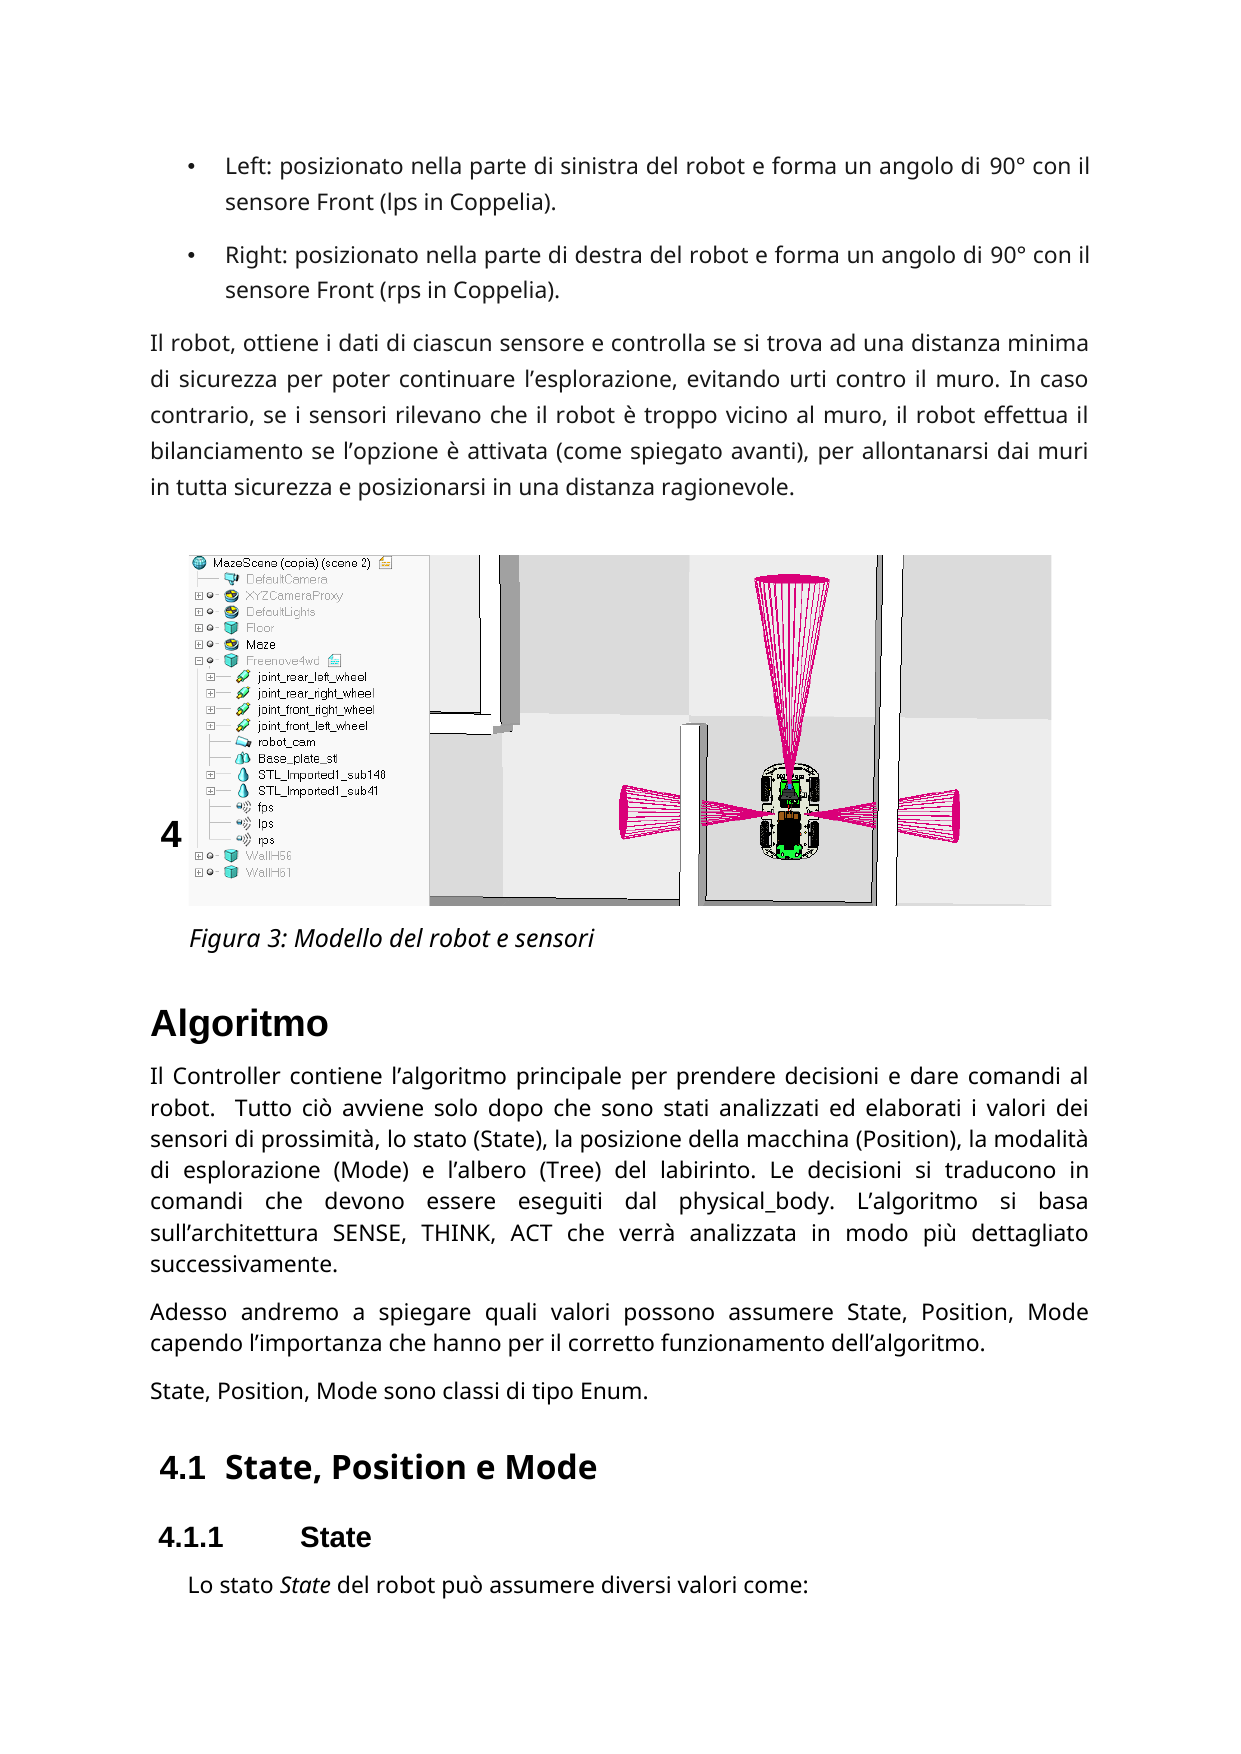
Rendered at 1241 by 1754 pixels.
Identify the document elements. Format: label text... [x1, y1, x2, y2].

subtitle Algoritmo [150, 811, 1090, 1044]
list Lo stato State del robot può assumere diversi valori come: [150, 1569, 1090, 1600]
list Right: posizionato nella parte di destra del robot e forma un angolo di 90° con il sensore Front (rps in Coppelia). [187, 238, 1090, 306]
picture [188, 555, 1052, 906]
text State, Position, Mode sono classi di tipo Enum. [150, 1375, 1090, 1406]
text Il robot, ottiene i dati di ciascun sensore e controlla se si trova ad una distanza minima di sicurezza per poter continuare l’esplorazione, evitando urti contro il muro. In caso contrario, se i sensori rilevano che il robot è troppo vicino al muro, il robot effettua il bilanciamento se l’opzione è attivata (come spiegato avanti), per allontanarsi dai muri in tutta sicurezza e posizionarsi in una distanza ragionevole. [150, 327, 1090, 502]
text Adesso andremo a spiegare quali valori possono assumere State, Position, Mode capendo l’importanza che hanno per il corretto funzionamento dell’algoritmo. [150, 1296, 1090, 1358]
subtitle State, Position e Mode [150, 1444, 1090, 1489]
subtitle State [150, 1520, 1090, 1554]
text Figura 3: Modello del robot e sensori [189, 906, 1051, 954]
text Il Controller contiene l’algoritmo principale per prendere decisioni e dare comandi al robot. Tutto ciò avviene solo dopo che sono stati analizzati ed elaborati i valori dei sensori di prossimità, lo stato (State), la posizione della macchina (Position), la modalità di esplorazione (Mode) e l’albero (Tree) del labirinto. Le decisioni si traducono in comandi che devono essere eseguiti dal physical_body. L’algoritmo si basa sull’architettura SENSE, THINK, ACT che verrà analizzata in modo più dettagliato successivamente. [150, 1060, 1090, 1279]
list Left: posizionato nella parte di sinistra del robot e forma un angolo di 90° con il sensore Front (lps in Coppelia). [187, 150, 1090, 217]
